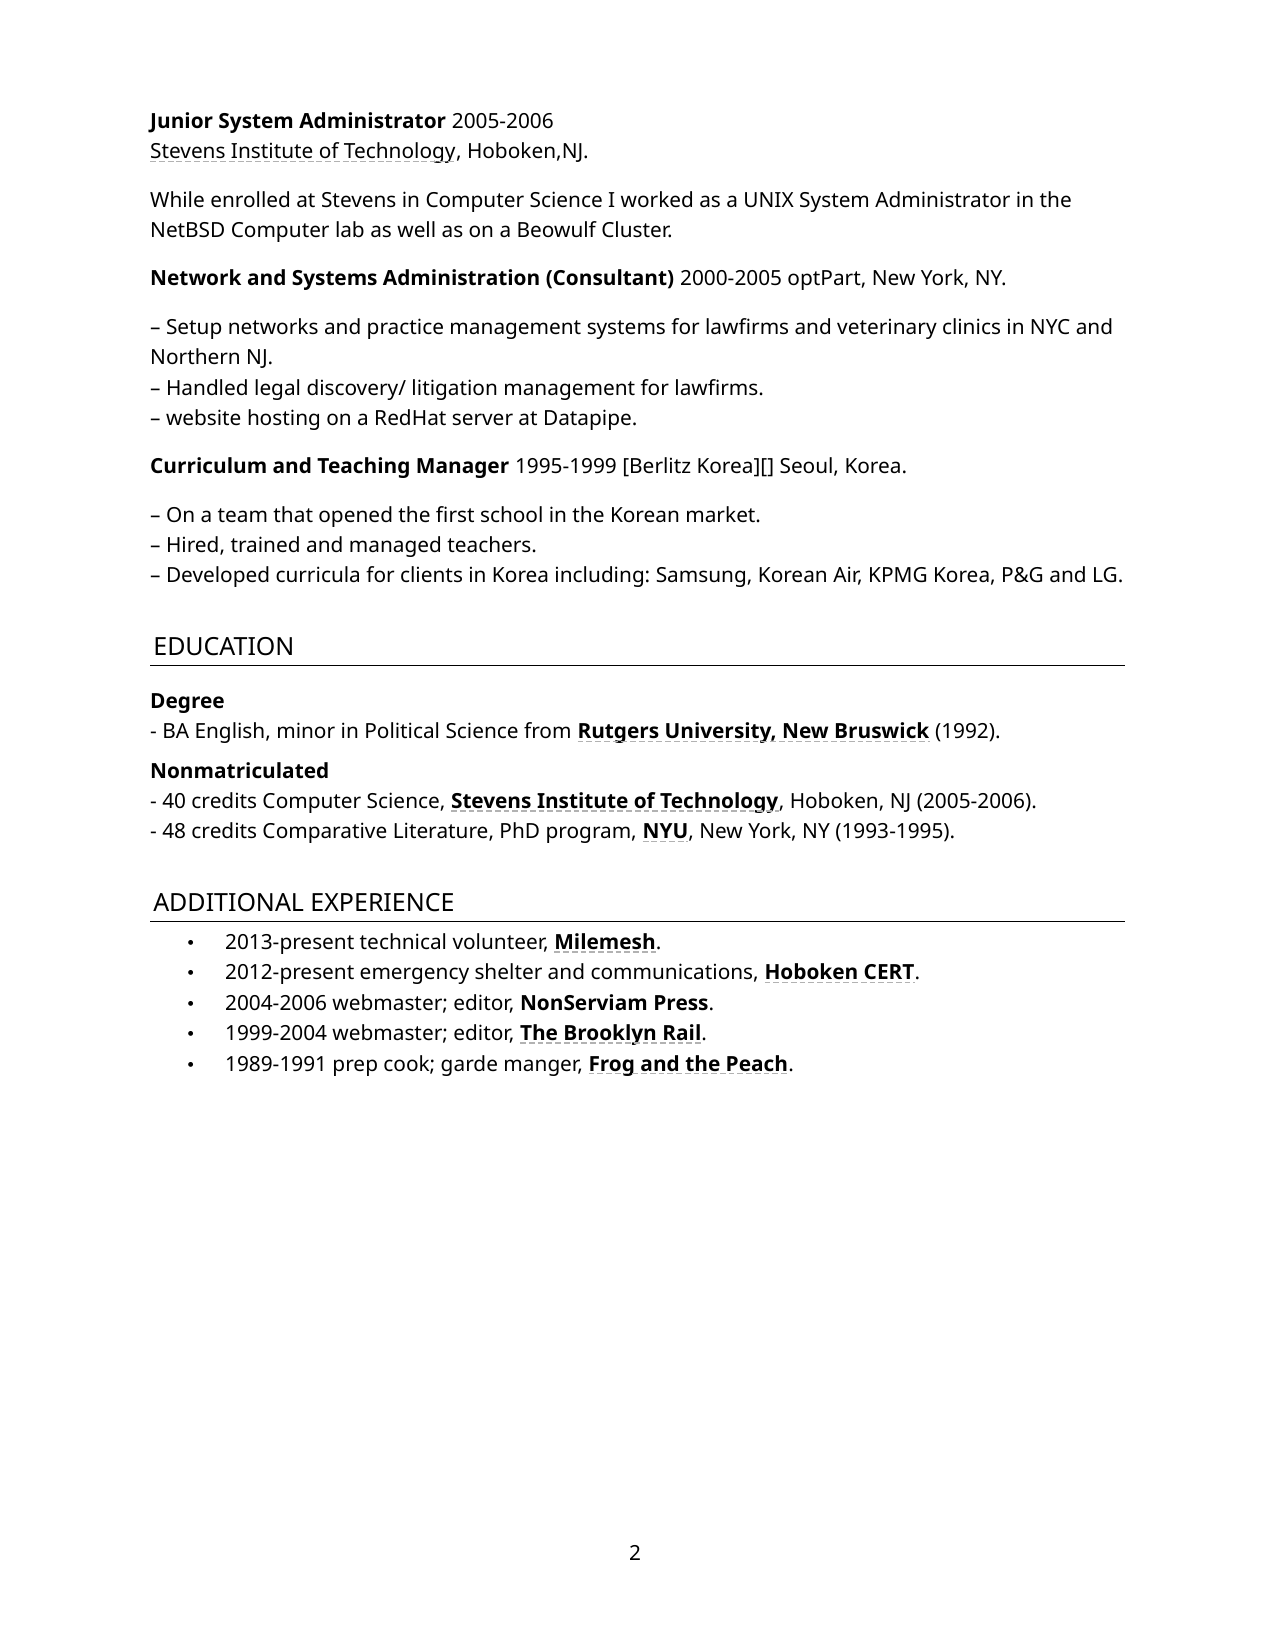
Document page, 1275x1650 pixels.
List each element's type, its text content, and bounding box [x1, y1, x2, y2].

text Network and Systems Administration (Consultant) 2000-2005 optPart, New York, NY. [150, 263, 1125, 292]
text – Setup networks and practice management systems for lawfirms and veterinary clinics in NYC and Northern NJ. – Handled legal discovery/ litigation management for lawfirms. – website hosting on a RedHat server at Datapipe. [150, 312, 1125, 431]
subtitle Additional Experience [150, 881, 1125, 921]
text Junior System Administrator 2005-2006 Stevens Institute of Technology, Hoboken,NJ. [150, 106, 1125, 165]
text While enrolled at Stevens in Computer Science I worked as a UNIX System Administrator in the NetBSD Computer lab as well as on a Beowulf Cluster. [150, 185, 1125, 243]
list 1999-2004 webmaster; editor, The Brooklyn Rail. [187, 1018, 1125, 1047]
list 1989-1991 prep cook; garde manger, Frog and the Peach. [187, 1049, 1125, 1077]
text Nonmatriculated - 40 credits Computer Science, Stevens Institute of Technology, Hoboken, NJ (2005-2006). - 48 credits Comparative Literature, PhD program, NYU, New York, NY (1993-1995). [150, 756, 1125, 845]
list 2012-present emergency shelter and communications, Hoboken CERT. [187, 957, 1125, 986]
text – On a team that opened the first school in the Korean market. – Hired, trained and managed teachers. – Developed curricula for clients in Korea including: Samsung, Korean Air, KPMG Korea, P&G and LG. [150, 500, 1125, 589]
list 2004-2006 webmaster; editor, NonServiam Press. [187, 988, 1125, 1016]
text Degree - BA English, minor in Political Science from Rutgers University, New Bruswick (1992). [150, 686, 1125, 745]
list 2013-present technical volunteer, Milemesh. [187, 927, 1125, 955]
text Curriculum and Teaching Manager 1995-1999 [Berlitz Korea][] Seoul, Korea. [150, 451, 1125, 480]
subtitle Education [150, 625, 1125, 665]
